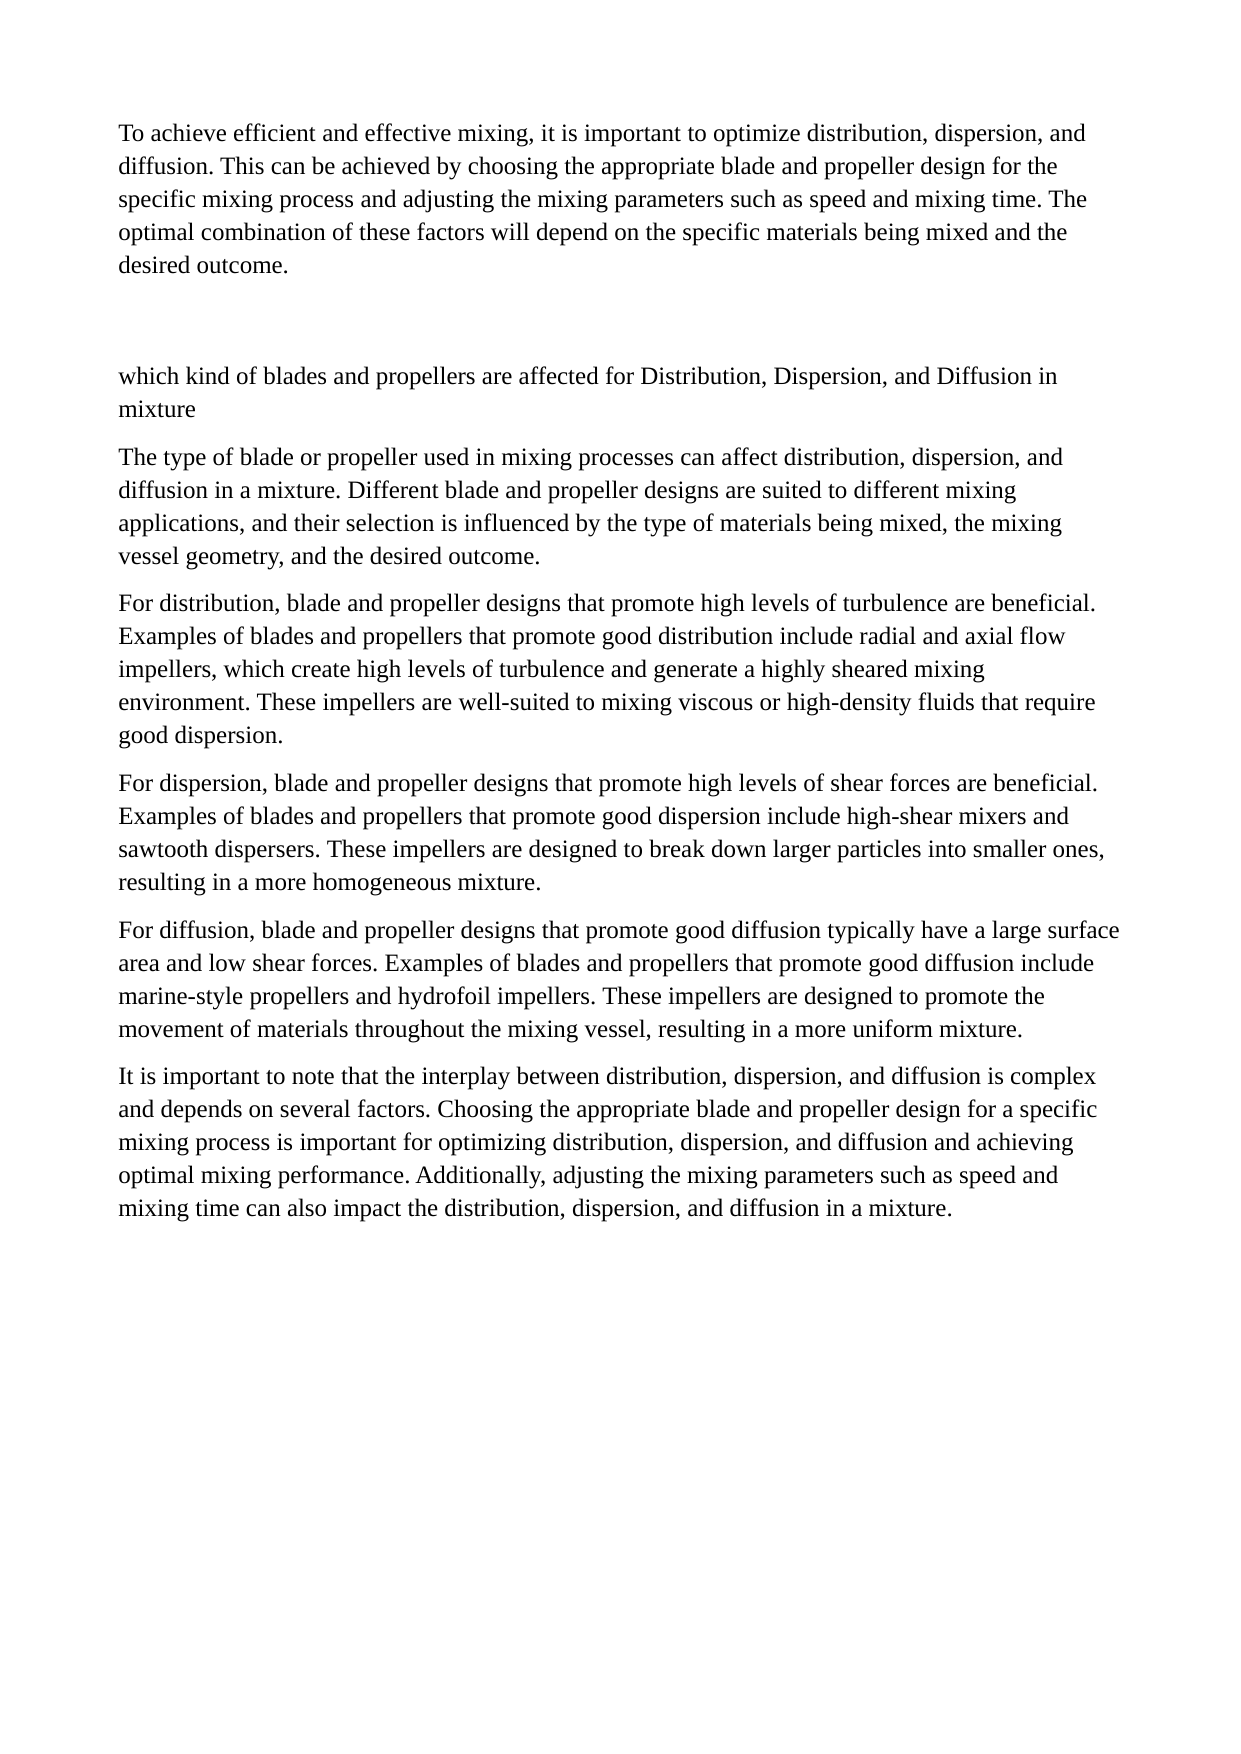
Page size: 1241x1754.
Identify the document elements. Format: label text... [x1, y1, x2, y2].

text The type of blade or propeller used in mixing processes can affect distribution, dispersion, and diffusion in a mixture. Different blade and propeller designs are suited to different mixing applications, and their selection is influenced by the type of materials being mixed, the mixing vessel geometry, and the desired outcome. [118, 442, 1122, 569]
text For distribution, blade and propeller designs that promote high levels of turbulence are beneficial. Examples of blades and propellers that promote good distribution include radial and axial flow impellers, which create high levels of turbulence and generate a highly sheared mixing environment. These impellers are well-suited to mixing viscous or high-density fluids that require good dispersion. [118, 588, 1122, 749]
text For diffusion, blade and propeller designs that promote good diffusion typically have a large surface area and low shear forces. Examples of blades and propellers that promote good diffusion include marine-style propellers and hydrofoil impellers. These impellers are designed to promote the movement of materials throughout the mixing vessel, resulting in a more uniform mixture. [118, 915, 1122, 1043]
text which kind of blades and propellers are affected for Distribution, Dispersion, and Diffusion in mixture [118, 361, 1122, 423]
text For dispersion, blade and propeller designs that promote high levels of shear forces are beneficial. Examples of blades and propellers that promote good dispersion include high-shear mixers and sawtooth dispersers. These impellers are designed to break down larger particles into smaller ones, resulting in a more homogeneous mixture. [118, 768, 1122, 896]
text It is important to note that the interplay between distribution, dispersion, and diffusion is complex and depends on several factors. Choosing the appropriate blade and propeller design for a specific mixing process is important for optimizing distribution, dispersion, and diffusion and achieving optimal mixing performance. Additionally, adjusting the mixing parameters such as speed and mixing time can also impact the distribution, dispersion, and diffusion in a mixture. [118, 1061, 1122, 1222]
text To achieve efficient and effective mixing, it is important to optimize distribution, dispersion, and diffusion. This can be achieved by choosing the appropriate blade and propeller design for the specific mixing process and adjusting the mixing parameters such as speed and mixing time. The optimal combination of these factors will depend on the specific materials being mixed and the desired outcome. [118, 118, 1122, 279]
